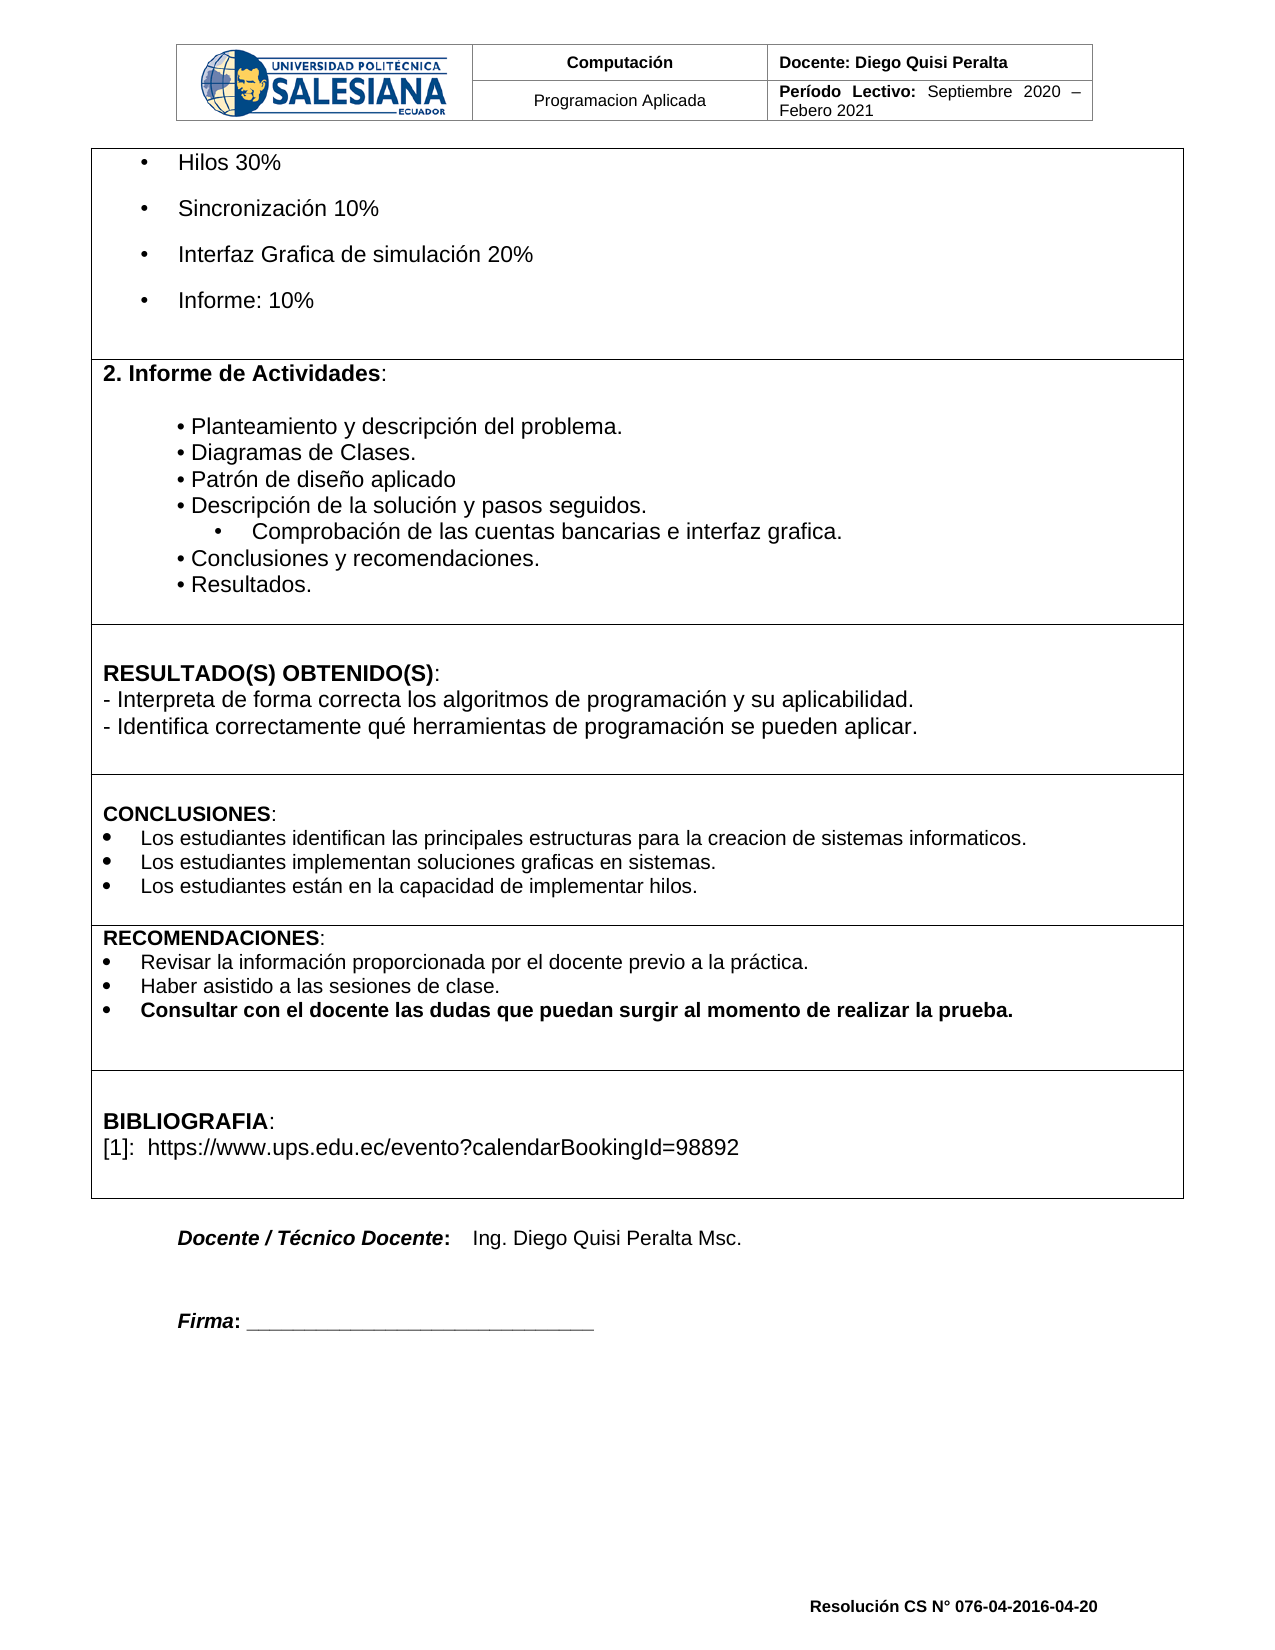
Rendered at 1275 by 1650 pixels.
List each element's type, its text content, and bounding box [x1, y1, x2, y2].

text Docente / Técnico Docente: Ing. Diego Quisi Peralta Msc. [177, 1226, 1098, 1250]
table_cell CONCLUSIONES: Los estudiantes identifican las principales estructuras para la creacion de sistemas informaticos. Los estudiantes implementan soluciones graficas en sistemas. Los estudiantes están en la capacidad de implementar hilos. [92, 775, 1183, 924]
table_cell RESULTADO(S) OBTENIDO(S): - Interpreta de forma correcta los algoritmos de programación y su aplicabilidad. - Identifica correctamente qué herramientas de programación se pueden aplicar. [92, 625, 1183, 774]
table_cell 2. Informe de Actividades: • Planteamiento y descripción del problema. • Diagramas de Clases. • Patrón de diseño aplicado • Descripción de la solución y pasos seguidos. Comprobación de las cuentas bancarias e interfaz grafica. • Conclusiones y recomendaciones. • Resultados. [92, 360, 1183, 624]
table_header 1. Enunciado: Realizar un sistema de simulación de acceso y atención a través de colas de un banco. Problema: Un banco necesita controlar el acceso a cuentas bancarias y para ello desea hacer un programa de prueba en Java que permita lanzar procesos que ingresen y retiren dinero a la vez y comprobar así si el resultado final es el esperado. Se parte de una cuenta con 100 euros y se pueden tener procesos que ingresen 100 euros, 50 o 20. También se pueden tener procesos que retiran 100, 50 o 20 euros. Se desean tener los siguientes procesos: 40 procesos que ingresan 100 20 procesos que ingresan 50 60 que ingresen 20. De la misma manera se desean lo siguientes procesos que retiran cantidades. 40 procesos que retiran 100 20 procesos que retiran 50 60 que retiran 20. Ademas en el banco, existen 3 cajeros que pueden atender y hay un cola inicial de 10 clientes para ser atendidos, el proceso de atención es de 20 – 15 segundos y los clientes llegan constantemente cada 30 - 50 segundos. Ningún cajero puede atender simultáneamente, adicionalmente el tiempo de moverme de la cola al estante del cajero es de 2 - 5 segundos, esto deberán ser generados aleatoriamente entre los 100 clientes que disponen una cuenta, estos pueden volver a ingresar el numero de veces que sea necesario. Se desea comprobar que tras la ejecución la cuenta tiene exactamente 100 euros, que era la cantidad de la que se disponía al principio. Realizar el programa Java que demuestra dicho hecho. Calificación: Diagrama de Clase 10% MVC: 10% Técnicas de Programación aplicadas (Java 8, Reflexión y Programación Genérica): 10% Hilos 30% Sincronización 10% Interfaz Grafica de simulación 20% Informe: 10% [92, 149, 1183, 359]
text Firma: ______________________________ [177, 1309, 1098, 1333]
table_cell RECOMENDACIONES: Revisar la información proporcionada por el docente previo a la práctica. Haber asistido a las sesiones de clase. Consultar con el docente las dudas que puedan surgir al momento de realizar la prueba. [92, 926, 1183, 1070]
table_cell BIBLIOGRAFIA: [1]: https://www.ups.edu.ec/evento?calendarBookingId=98892 [92, 1071, 1183, 1198]
